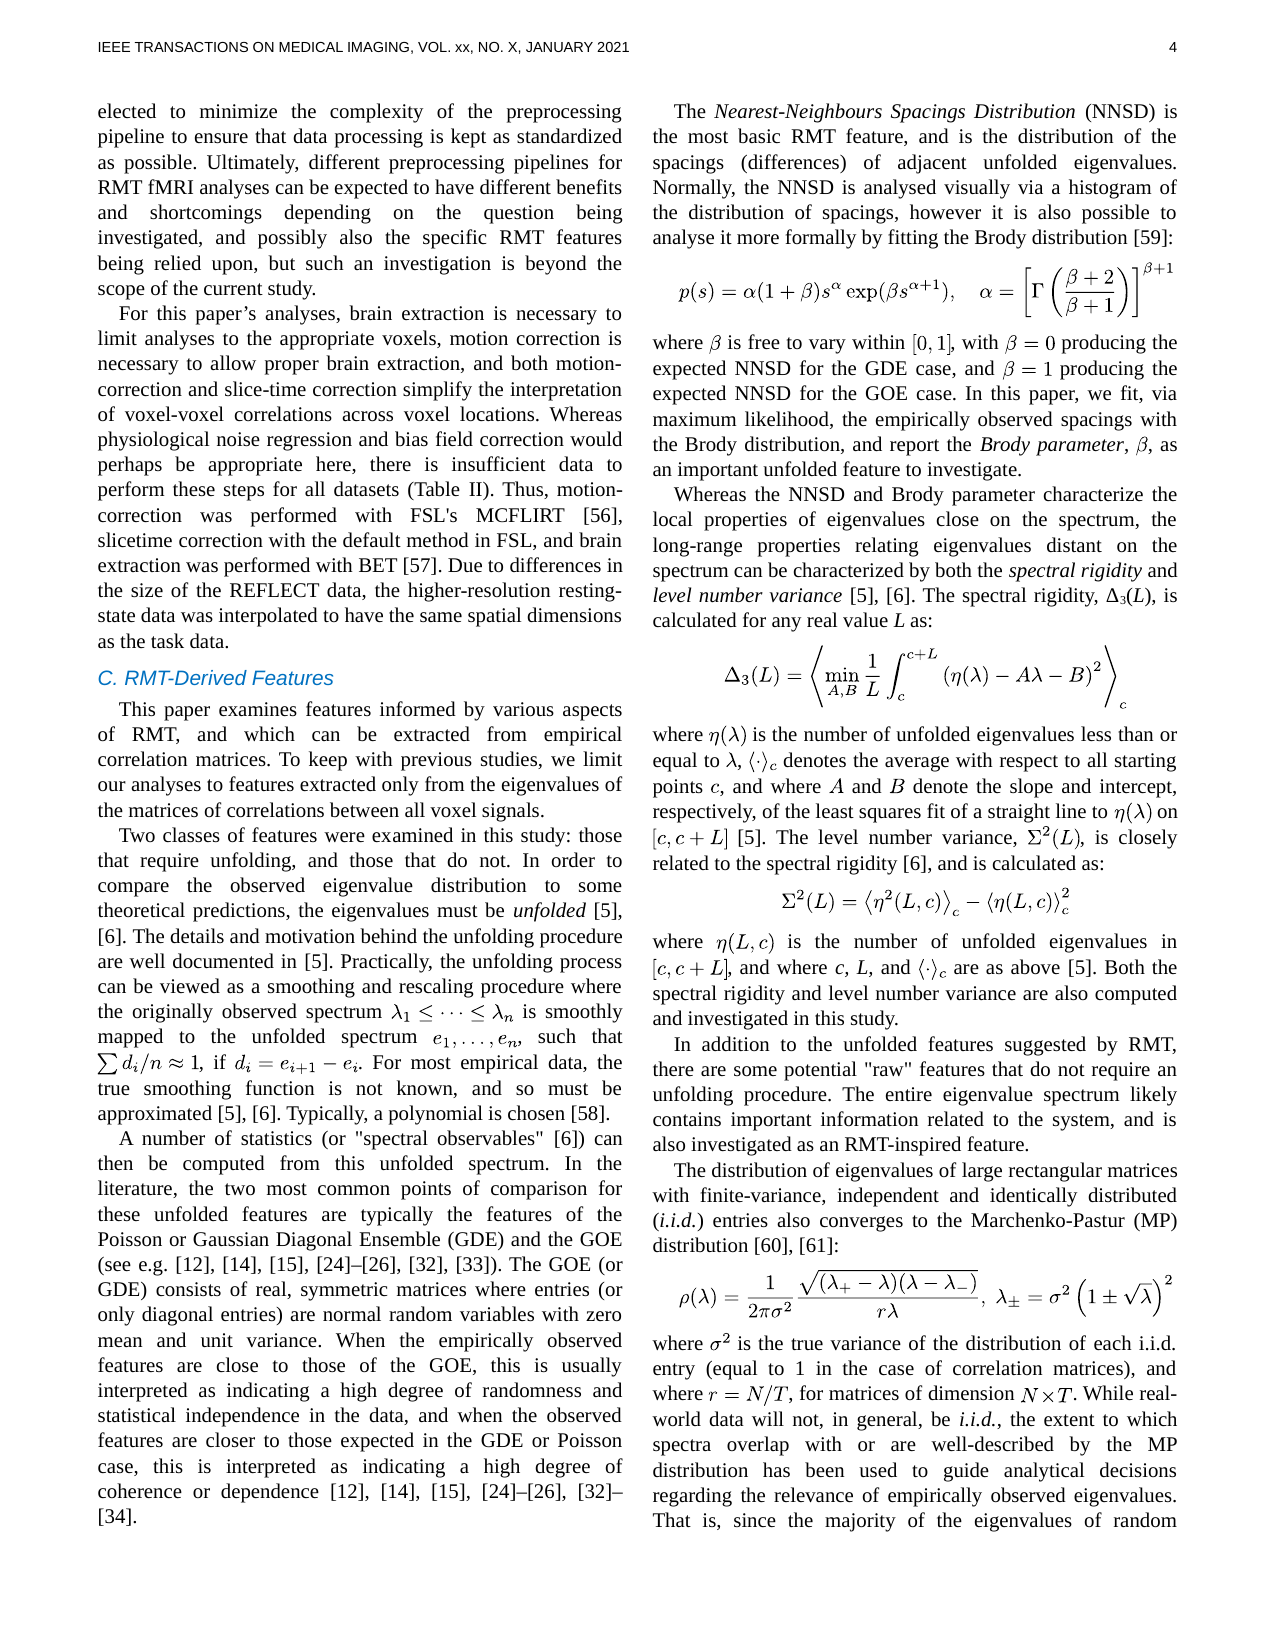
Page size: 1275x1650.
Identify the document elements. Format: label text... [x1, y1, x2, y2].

text elected to minimize the complexity of the preprocessing pipeline to ensure that data processing is kept as standardized as possible. Ultimately, different preprocessing pipelines for RMT fMRI analyses can be expected to have different benefits and shortcomings depending on the question being investigated, and possibly also the specific RMT features being relied upon, but such an investigation is beyond the scope of the current study. [97, 99, 623, 300]
text Whereas the NNSD and Brody parameter characterize the local properties of eigenvalues close on the spectrum, the long-range properties relating eigenvalues distant on the spectrum can be characterized by both the spectral rigidity and level number variance [5], [6]. The spectral rigidity, Δ3(L), is calculated for any real value L as: [652, 482, 1178, 632]
text This paper examines features informed by various aspects of RMT, and which can be extracted from empirical correlation matrices. To keep with previous studies, we limit our analyses to features extracted only from the eigenvalues of the matrices of correlations between all voxel signals. [97, 697, 623, 822]
text The distribution of eigenvalues of large rectangular matrices with finite-variance, independent and identically distributed (i.i.d.) entries also converges to the Marchenko-Pastur (MP) distribution [60], [61]: [652, 1157, 1178, 1257]
text The Nearest-Neighbours Spacings Distribution (NNSD) is the most basic RMT feature, and is the distribution of the spacings (differences) of adjacent unfolded eigenvalues. Normally, the NNSD is analysed visually via a histogram of the distribution of spacings, however it is also possible to analyse it more formally by fitting the Brody distribution [59]: [652, 99, 1178, 249]
text where is the number of unfolded eigenvalues less than or equal to , denotes the average with respect to all starting points , and where and denote the slope and intercept, respectively, of the least squares fit of a straight line to on [5]. The level number variance, , is closely related to the spectral rigidity [6], and is calculated as: [652, 722, 1178, 875]
text where is the true variance of the distribution of each i.i.d. entry (equal to 1 in the case of correlation matrices), and where , for matrices of dimension . While real-world data will not, in general, be i.i.d., the extent to which spectra overlap with or are well-described by the MP distribution has been used to guide analytical decisions regarding the relevance of empirically observed eigenvalues. That is, since the majority of the eigenvalues of random [652, 1331, 1178, 1532]
text Two classes of features were examined in this study: those that require unfolding, and those that do not. In order to compare the observed eigenvalue distribution to some theoretical predictions, the eigenvalues must be unfolded [5], [6]. The details and motivation behind the unfolding procedure are well documented in [5]. Practically, the unfolding process can be viewed as a smoothing and rescaling procedure where the originally observed spectrum is smoothly mapped to the unfolded spectrum , such that , if . For most empirical data, the true smoothing function is not known, and so must be approximated [5], [6]. Typically, a polynomial is chosen [58]. [97, 823, 623, 1125]
text For this paper’s analyses, brain extraction is necessary to limit analyses to the appropriate voxels, motion correction is necessary to allow proper brain extraction, and both motion-correction and slice-time correction simplify the interpretation of voxel-voxel correlations across voxel locations. Whereas physiological noise regression and bias field correction would perhaps be appropriate here, there is insufficient data to perform these steps for all datasets (Table II). Thus, motion-correction was performed with FSL's MCFLIRT [56], slicetime correction with the default method in FSL, and brain extraction was performed with BET [57]. Due to differences in the size of the REFLECT data, the higher-resolution resting-state data was interpolated to have the same spatial dimensions as the task data. [97, 301, 623, 653]
text where is the number of unfolded eigenvalues in , and where c, L, and are as above [5]. Both the spectral rigidity and level number variance are also computed and investigated in this study. [652, 929, 1178, 1030]
text where is free to vary within , with producing the expected NNSD for the GDE case, and producing the expected NNSD for the GOE case. In this paper, we fit, via maximum likelihood, the empirically observed spacings with the Brody distribution, and report the Brody parameter, , as an important unfolded feature to investigate. [652, 330, 1178, 481]
text A number of statistics (or "spectral observables" [6]) can then be computed from this unfolded spectrum. In the literature, the two most common points of comparison for these unfolded features are typically the features of the Poisson or Gaussian Diagonal Ensemble (GDE) and the GOE (see e.g. [12], [14], [15], [24]–[26], [32], [33]). The GOE (or GDE) consists of real, symmetric matrices where entries (or only diagonal entries) are normal random variables with zero mean and unit variance. When the empirically observed features are close to those of the GOE, this is usually interpreted as indicating a high degree of randomness and statistical independence in the data, and when the observed features are closer to those expected in the GDE or Poisson case, this is interpreted as indicating a high degree of coherence or dependence [12], [14], [15], [24]–[26], [32]–[34]. [97, 1126, 623, 1528]
subtitle C. RMT-Derived Features [97, 666, 623, 690]
text In addition to the unfolded features suggested by RMT, there are some potential "raw" features that do not require an unfolding procedure. The entire eigenvalue spectrum likely contains important information related to the system, and is also investigated as an RMT-inspired feature. [652, 1031, 1178, 1156]
